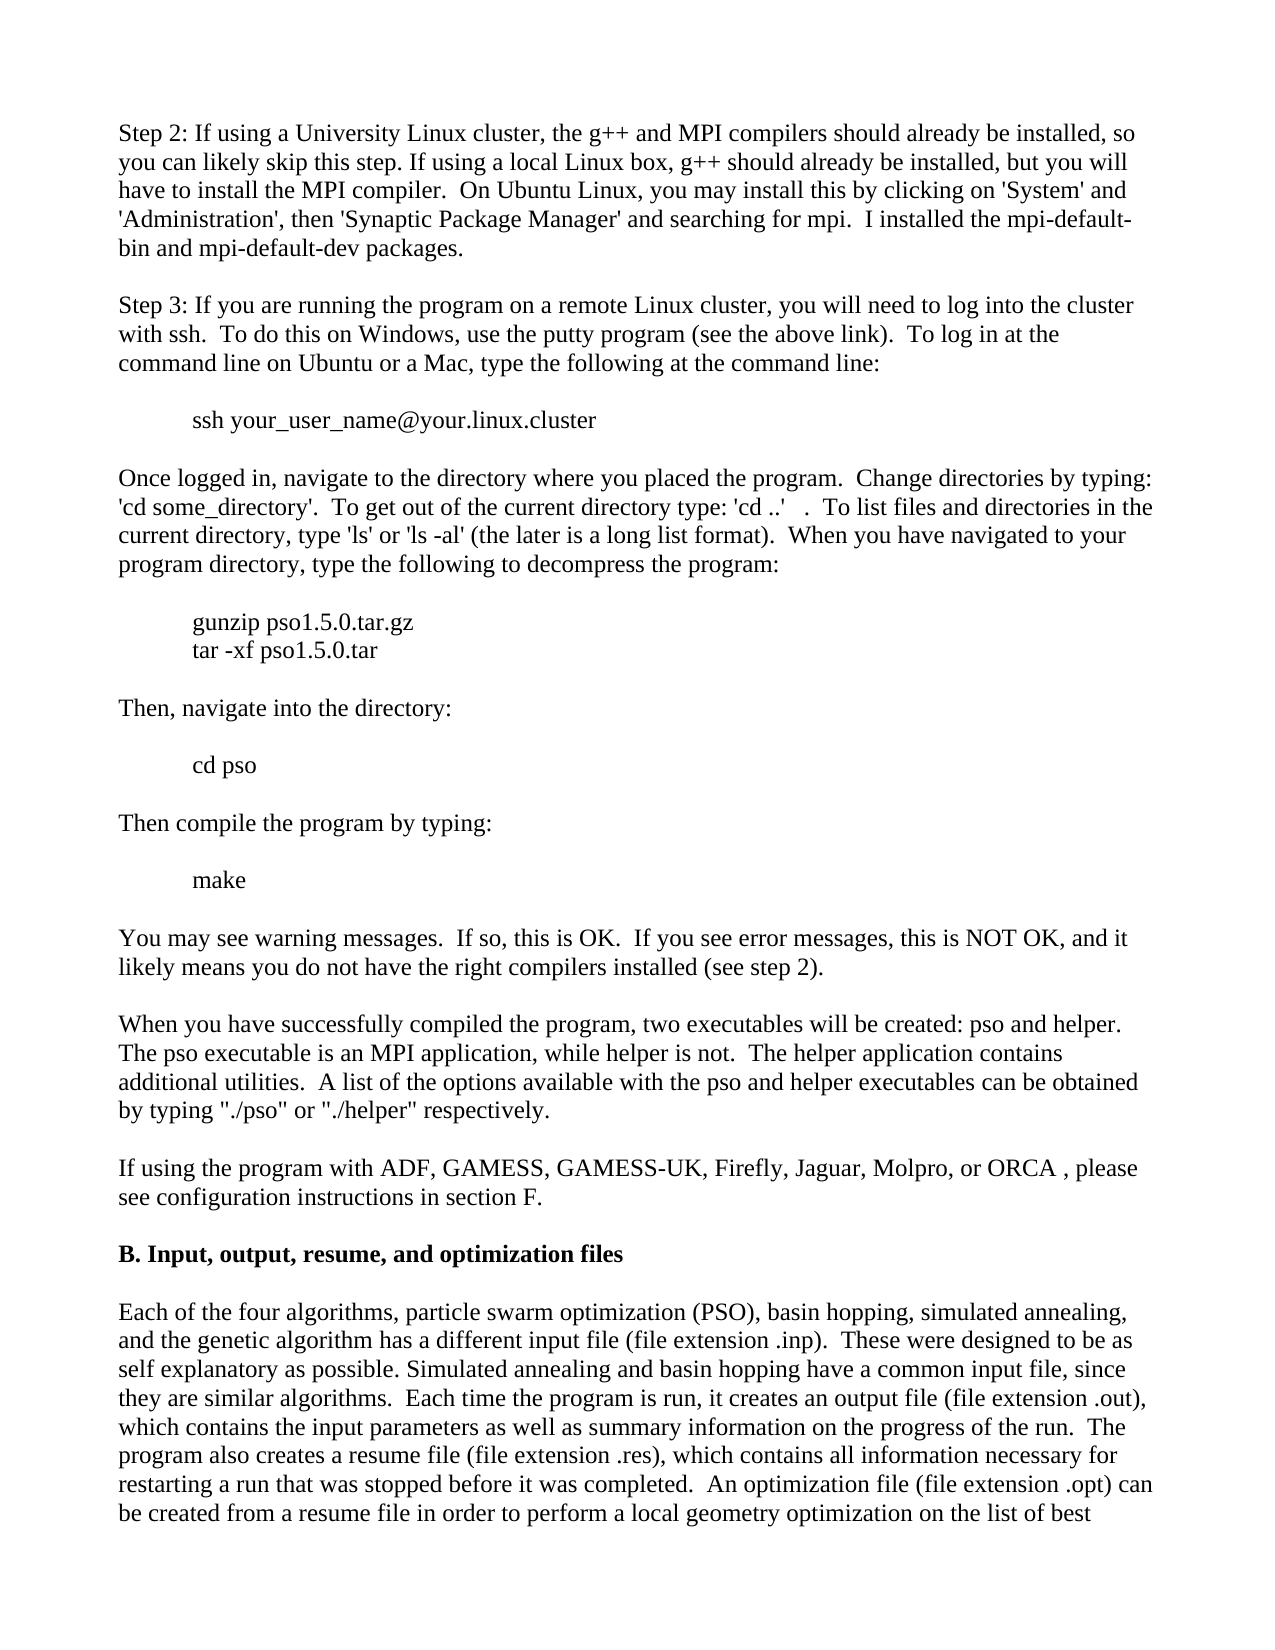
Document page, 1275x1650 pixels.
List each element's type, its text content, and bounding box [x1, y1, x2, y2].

text ssh your_user_name@your.linux.cluster [118, 406, 1157, 434]
text gunzip pso1.5.0.tar.gz [118, 607, 1157, 636]
text You may see warning messages. If so, this is OK. If you see error messages, this is NOT OK, and it likely means you do not have the right compilers installed (see step 2). [118, 923, 1157, 981]
text tar -xf pso1.5.0.tar [118, 636, 1157, 664]
text Step 2: If using a University Linux cluster, the g++ and MPI compilers should already be installed, so you can likely skip this step. If using a local Linux box, g++ should already be installed, but you will have to install the MPI compiler. On Ubuntu Linux, you may install this by clicking on 'System' and 'Administration', then 'Synaptic Package Manager' and searching for mpi. I installed the mpi-default-bin and mpi-default-dev packages. [118, 118, 1157, 262]
text Each of the four algorithms, particle swarm optimization (PSO), basin hopping, simulated annealing, and the genetic algorithm has a different input file (file extension .inp). These were designed to be as self explanatory as possible. Simulated annealing and basin hopping have a common input file, since they are similar algorithms. Each time the program is run, it creates an output file (file extension .out), which contains the input parameters as well as summary information on the progress of the run. The program also creates a resume file (file extension .res), which contains all information necessary for restarting a run that was stopped before it was completed. An optimization file (file extension .opt) can be created from a resume file in order to perform a local geometry optimization on the list of best [118, 1297, 1157, 1527]
text If using the program with ADF, GAMESS, GAMESS-UK, Firefly, Jaguar, Molpro, or ORCA , please see configuration instructions in section F. [118, 1153, 1157, 1211]
text make [118, 866, 1157, 894]
text B. Input, output, resume, and optimization files [118, 1239, 1157, 1268]
text Once logged in, navigate to the directory where you placed the program. Change directories by typing: 'cd some_directory'. To get out of the current directory type: 'cd ..' . To list files and directories in the current directory, type 'ls' or 'ls -al' (the later is a long list format). When you have navigated to your program directory, type the following to decompress the program: [118, 463, 1157, 578]
text When you have successfully compiled the program, two executables will be created: pso and helper. The pso executable is an MPI application, while helper is not. The helper application contains additional utilities. A list of the options available with the pso and helper executables can be obtained by typing "./pso" or "./helper" respectively. [118, 1009, 1157, 1124]
text Then, navigate into the directory: [118, 693, 1157, 722]
text cd pso [118, 751, 1157, 779]
text Then compile the program by typing: [118, 808, 1157, 837]
text Step 3: If you are running the program on a remote Linux cluster, you will need to log into the cluster with ssh. To do this on Windows, use the putty program (see the above link). To log in at the command line on Ubuntu or a Mac, type the following at the command line: [118, 291, 1157, 377]
